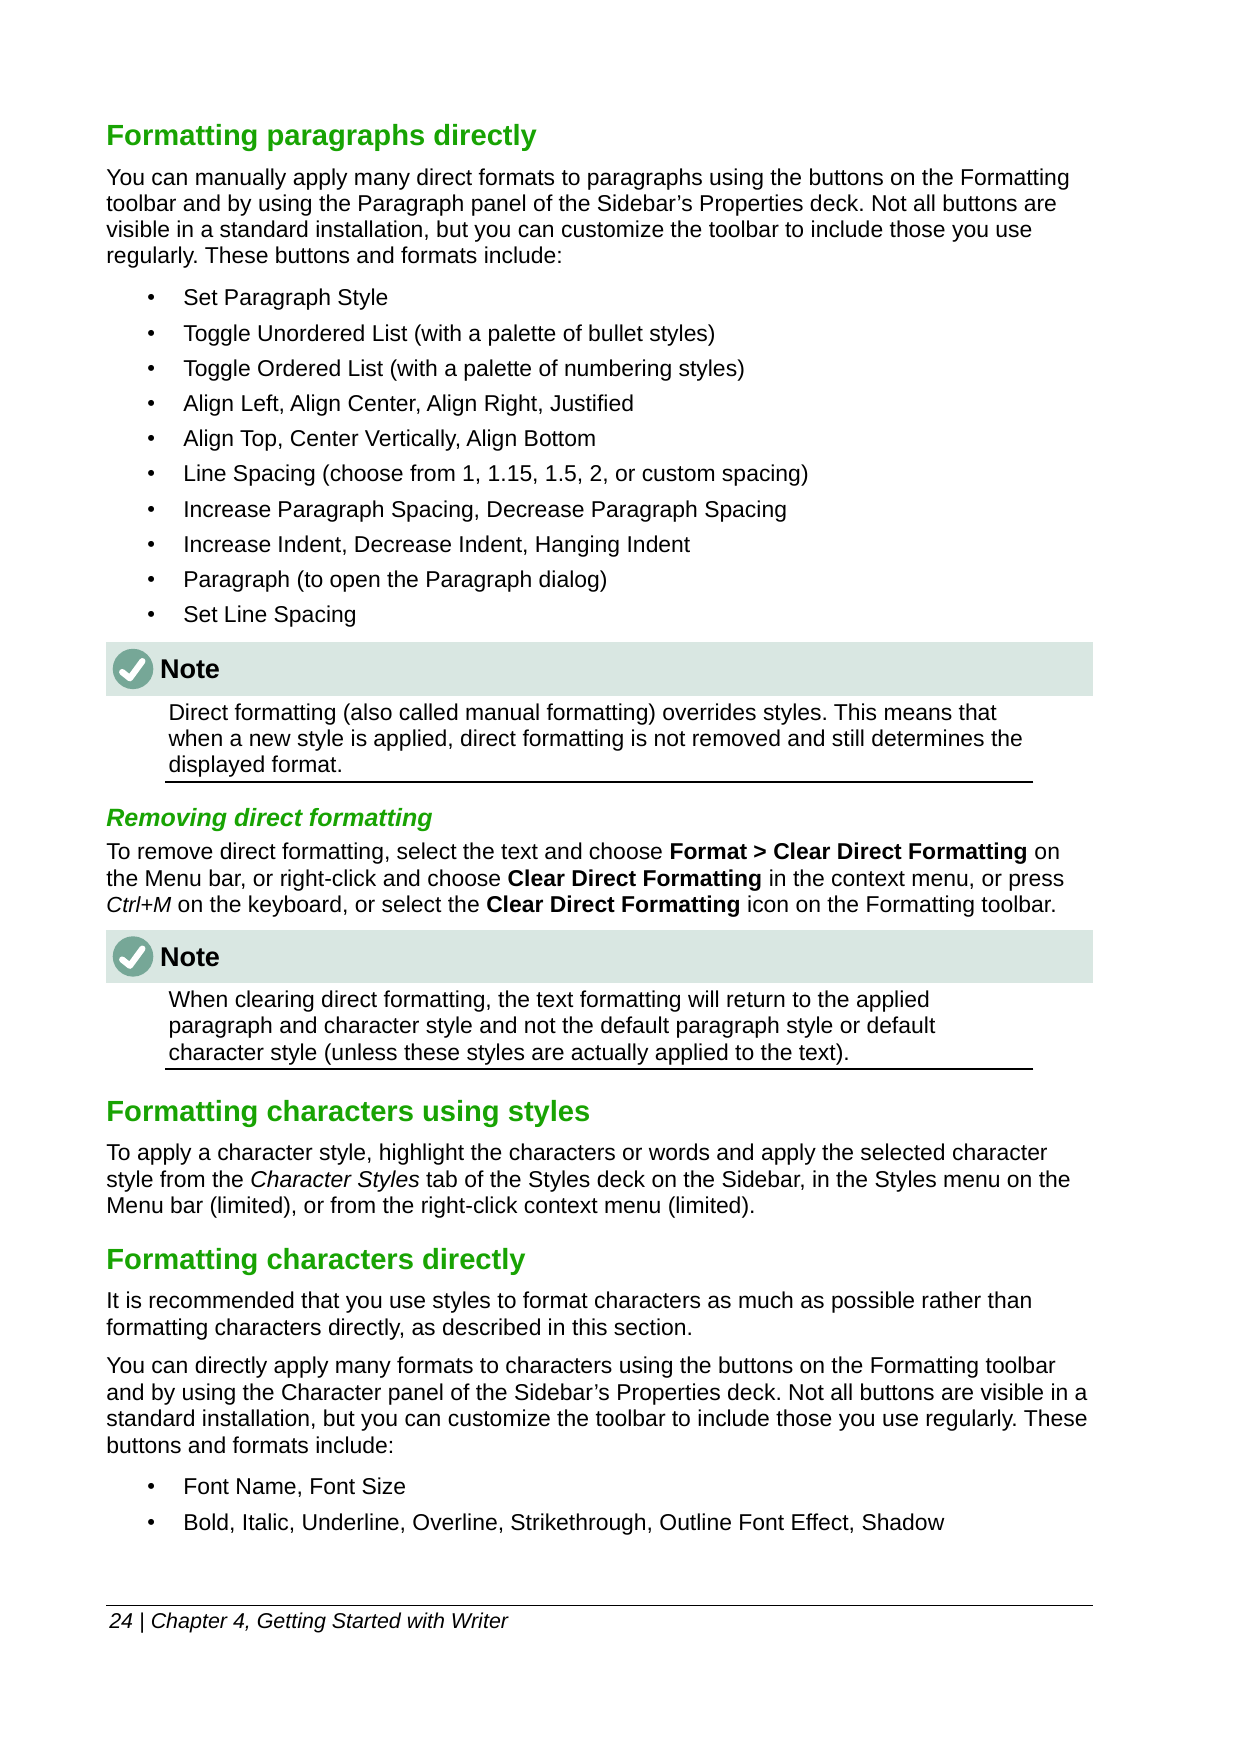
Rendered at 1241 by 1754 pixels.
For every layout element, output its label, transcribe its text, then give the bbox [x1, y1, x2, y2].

list Font Name, Font Size [144, 1470, 1093, 1500]
list Paragraph (to open the Paragraph dialog) [144, 563, 1093, 592]
list Increase Indent, Decrease Indent, Hanging Indent [144, 528, 1093, 557]
text You can directly apply many formats to characters using the buttons on the Formatting toolbar and by using the Character panel of the Sidebar’s Properties deck. Not all buttons are visible in a standard installation, but you can customize the toolbar to include those you use regularly. These buttons and formats include: [106, 1352, 1093, 1458]
list Toggle Ordered List (with a palette of numbering styles) [144, 352, 1093, 381]
list Set Paragraph Style [144, 281, 1093, 311]
list Align Top, Center Vertically, Align Bottom [144, 422, 1093, 451]
subtitle Note [106, 930, 1093, 983]
list Increase Paragraph Spacing, Decrease Paragraph Spacing [144, 493, 1093, 522]
subtitle Formatting paragraphs directly [106, 118, 1093, 152]
list Align Left, Align Center, Align Right, Justified [144, 387, 1093, 416]
text To remove direct formatting, select the text and choose Format > Clear Direct Formatting on the Menu bar, or right-click and choose Clear Direct Formatting in the context menu, or press Ctrl+M on the keyboard, or select the Clear Direct Formatting icon on the Formatting toolbar. [106, 838, 1093, 917]
subtitle Formatting characters directly [106, 1242, 1093, 1276]
list Line Spacing (choose from 1, 1.15, 1.5, 2, or custom spacing) [144, 457, 1093, 487]
subtitle Removing direct formatting [106, 803, 1093, 832]
list Set Line Spacing [144, 598, 1093, 630]
text It is recommended that you use styles to format characters as much as possible rather than formatting characters directly, as described in this section. [106, 1287, 1093, 1340]
text When clearing direct formatting, the text formatting will return to the applied paragraph and character style and not the default paragraph style or default character style (unless these styles are actually applied to the text). [165, 983, 1033, 1068]
subtitle Note [106, 642, 1093, 696]
text To apply a character style, highlight the characters or words and apply the selected character style from the Character Styles tab of the Styles deck on the Sidebar, in the Styles menu on the Menu bar (limited), or from the right-click context menu (limited). [106, 1139, 1093, 1218]
text Direct formatting (also called manual formatting) overrides styles. This means that when a new style is applied, direct formatting is not removed and still determines the displayed format. [165, 696, 1033, 781]
subtitle Formatting characters using styles [106, 1094, 1093, 1127]
list Toggle Unordered List (with a palette of bullet styles) [144, 317, 1093, 346]
list Bold, Italic, Underline, Overline, Strikethrough, Outline Font Effect, Shadow [144, 1506, 1093, 1538]
text You can manually apply many direct formats to paragraphs using the buttons on the Formatting toolbar and by using the Paragraph panel of the Sidebar’s Properties deck. Not all buttons are visible in a standard installation, but you can customize the toolbar to include those you use regularly. These buttons and formats include: [106, 163, 1093, 269]
